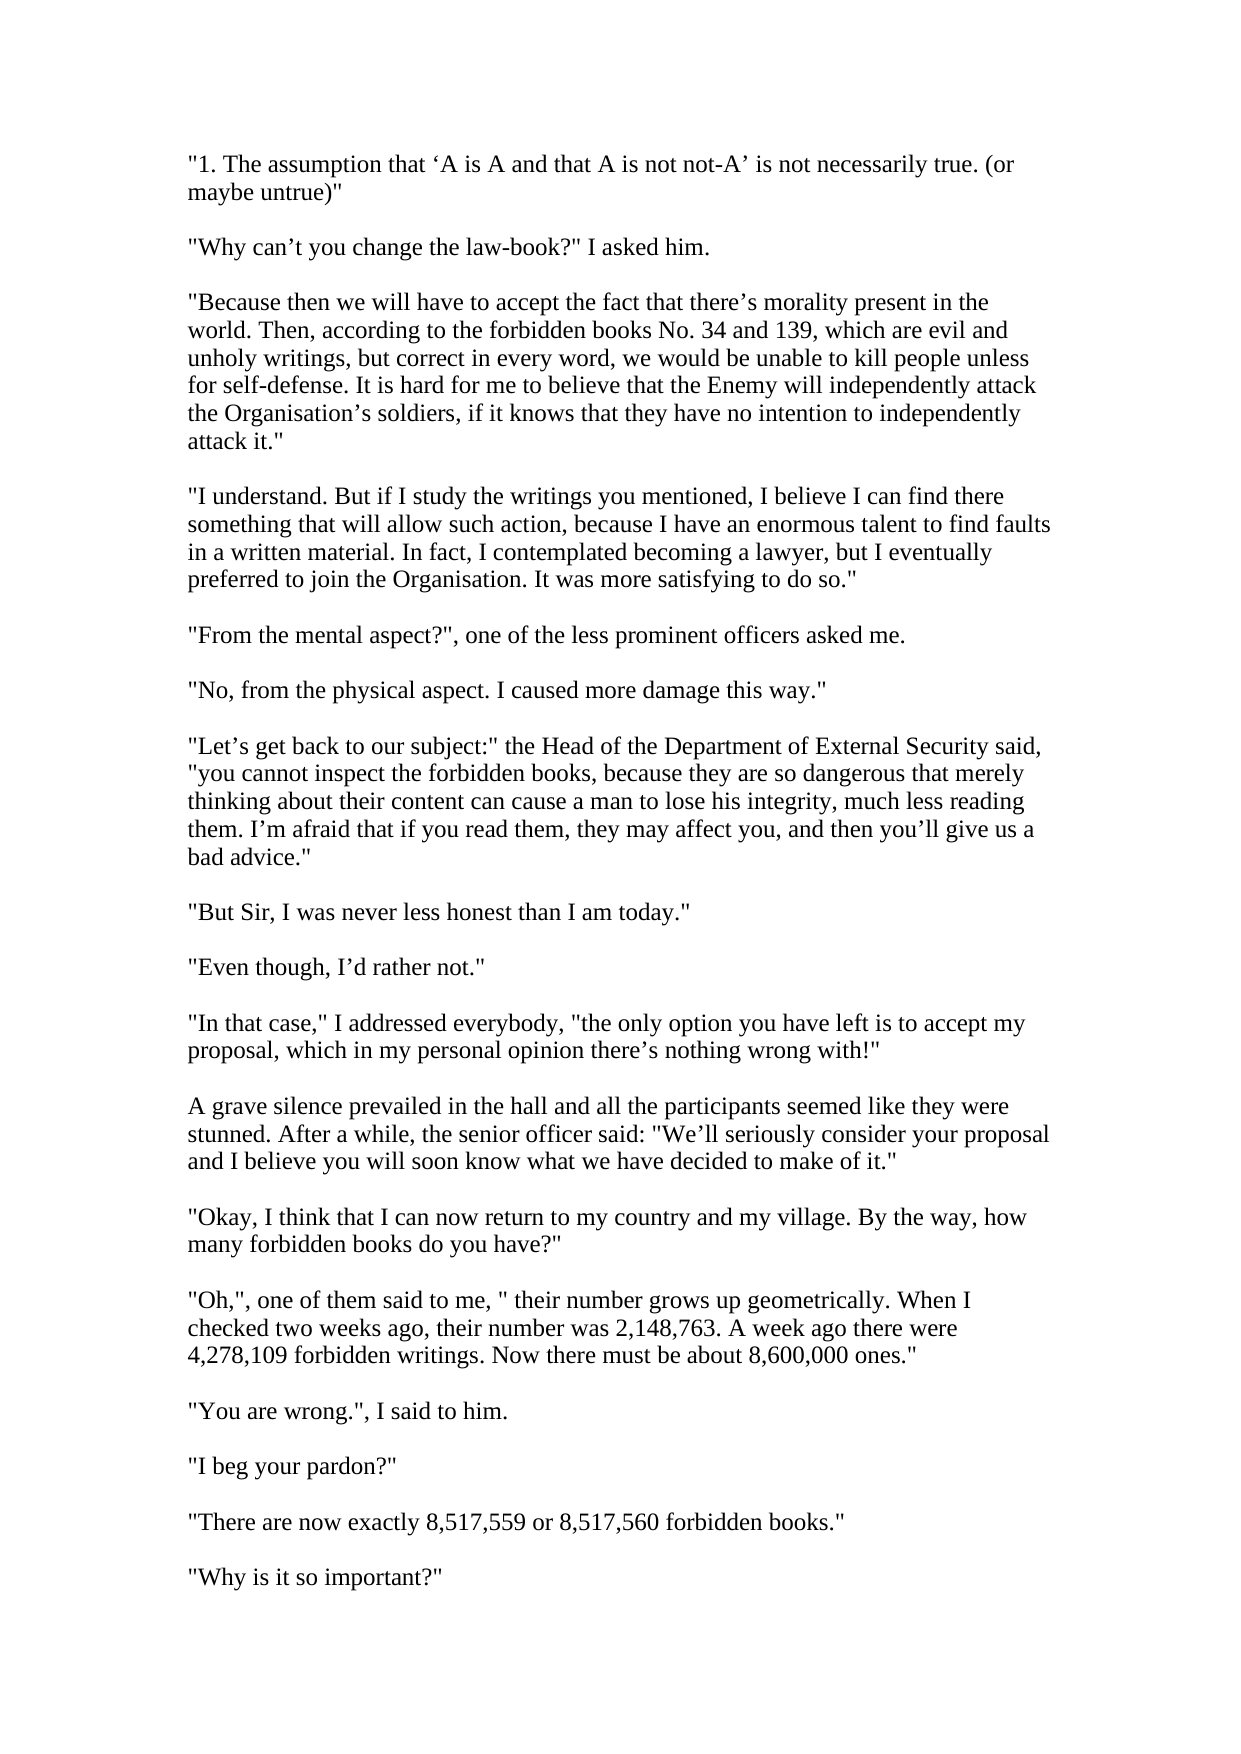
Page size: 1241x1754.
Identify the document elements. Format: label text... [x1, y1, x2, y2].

text "From the mental aspect?", one of the less prominent officers asked me. [187, 621, 1053, 649]
text "Even though, I’d rather not." [187, 953, 1053, 981]
text "Okay, I think that I can now return to my country and my village. By the way, how many forbidden books do you have?" [187, 1203, 1053, 1258]
text "I understand. But if I study the writings you mentioned, I believe I can find there something that will allow such action, because I have an enormous talent to find faults in a written material. In fact, I contemplated becoming a lawyer, but I eventually preferred to join the Organisation. It was more satisfying to do so." [187, 482, 1053, 593]
text "Because then we will have to accept the fact that there’s morality present in the world. Then, according to the forbidden books No. 34 and 139, which are evil and unholy writings, but correct in every word, we would be unable to kill people unless for self-defense. It is hard for me to believe that the Enemy will independently attack the Organisation’s soldiers, if it knows that they have no intention to independently attack it." [187, 288, 1053, 455]
text "There are now exactly 8,517,559 or 8,517,560 forbidden books." [187, 1508, 1053, 1535]
text "Why is it so important?" [187, 1563, 1053, 1591]
text "No, from the physical aspect. I caused more damage this way." [187, 676, 1053, 704]
text "But Sir, I was never less honest than I am today." [187, 898, 1053, 926]
text "Let’s get back to our subject:" the Head of the Department of External Security said, "you cannot inspect the forbidden books, because they are so dangerous that merely thinking about their content can cause a man to lose his integrity, much less reading them. I’m afraid that if you read them, they may affect you, and then you’ll give us a bad advice." [187, 732, 1053, 870]
text "In that case," I addressed everybody, "the only option you have left is to accept my proposal, which in my personal opinion there’s nothing wrong with!" [187, 1009, 1053, 1064]
text "Why can’t you change the law-book?" I asked him. [187, 233, 1053, 261]
text "Oh,", one of them said to me, " their number grows up geometrically. When I checked two weeks ago, their number was 2,148,763. A week ago there were 4,278,109 forbidden writings. Now there must be about 8,600,000 ones." [187, 1286, 1053, 1369]
text "1. The assumption that ‘A is A and that A is not not-A’ is not necessarily true. (or maybe untrue)" [187, 150, 1053, 205]
text "You are wrong.", I said to him. [187, 1397, 1053, 1424]
text "I beg your pardon?" [187, 1452, 1053, 1480]
text A grave silence prevailed in the hall and all the participants seemed like they were stunned. After a while, the senior officer said: "We’ll seriously consider your proposal and I believe you will soon know what we have decided to make of it." [187, 1092, 1053, 1175]
